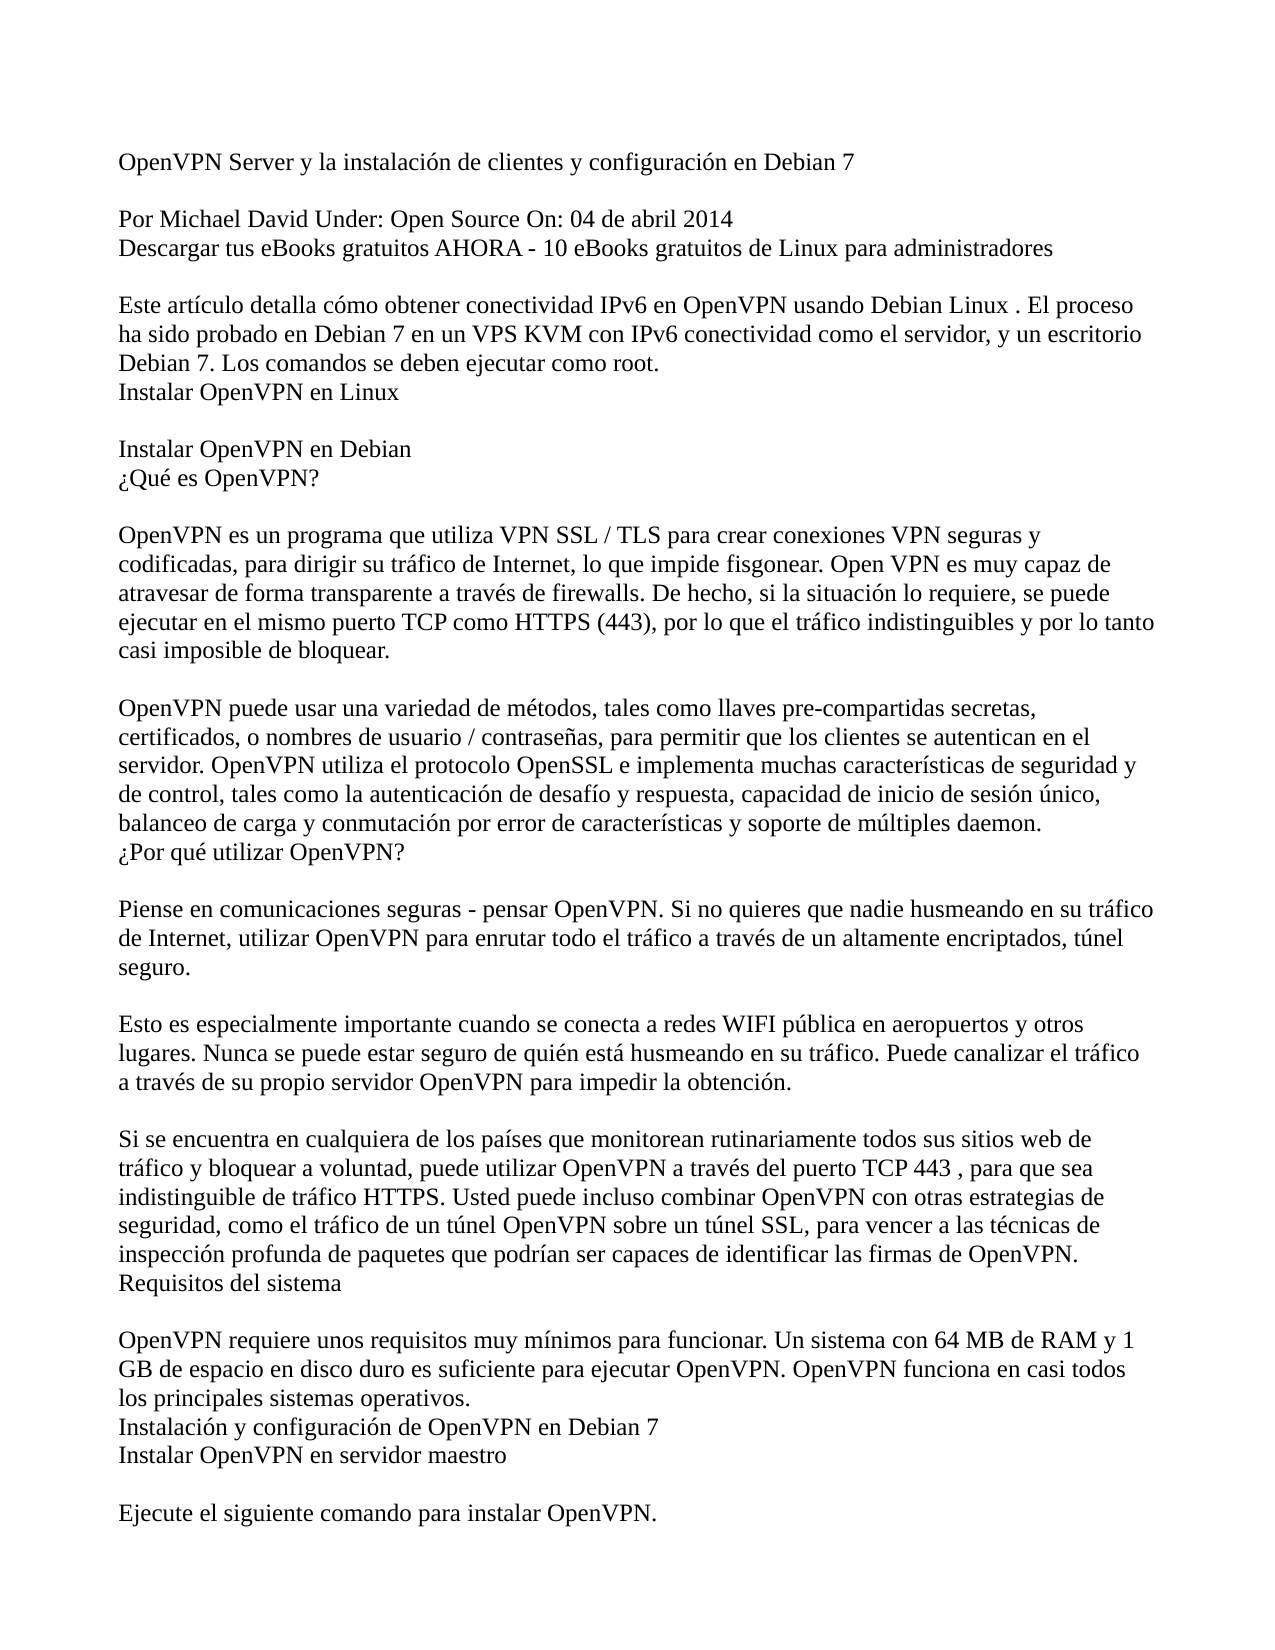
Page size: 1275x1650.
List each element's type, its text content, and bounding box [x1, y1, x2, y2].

text Requisitos del sistema [118, 1268, 1157, 1297]
text Por Michael David Under: Open Source On: 04 de abril 2014 [118, 204, 1157, 233]
text Instalar OpenVPN en Debian [118, 434, 1157, 463]
text Instalar OpenVPN en Linux [118, 377, 1157, 406]
text ¿Por qué utilizar OpenVPN? [118, 837, 1157, 866]
text Si se encuentra en cualquiera de los países que monitorean rutinariamente todos sus sitios web de tráfico y bloquear a voluntad, puede utilizar OpenVPN a través del puerto TCP 443 , para que sea indistinguible de tráfico HTTPS. Usted puede incluso combinar OpenVPN con otras estrategias de seguridad, como el tráfico de un túnel OpenVPN sobre un túnel SSL, para vencer a las técnicas de inspección profunda de paquetes que podrían ser capaces de identificar las firmas de OpenVPN. [118, 1124, 1157, 1268]
text OpenVPN es un programa que utiliza VPN SSL / TLS para crear conexiones VPN seguras y codificadas, para dirigir su tráfico de Internet, lo que impide fisgonear. Open VPN es muy capaz de atravesar de forma transparente a través de firewalls. De hecho, si la situación lo requiere, se puede ejecutar en el mismo puerto TCP como HTTPS (443), por lo que el tráfico indistinguibles y por lo tanto casi imposible de bloquear. [118, 521, 1157, 664]
text Descargar tus eBooks gratuitos AHORA - 10 eBooks gratuitos de Linux para administradores [118, 233, 1157, 262]
text ¿Qué es OpenVPN? [118, 463, 1157, 492]
text OpenVPN puede usar una variedad de métodos, tales como llaves pre-compartidas secretas, certificados, o nombres de usuario / contraseñas, para permitir que los clientes se autentican en el servidor. OpenVPN utiliza el protocolo OpenSSL e implementa muchas características de seguridad y de control, tales como la autenticación de desafío y respuesta, capacidad de inicio de sesión único, balanceo de carga y conmutación por error de características y soporte de múltiples daemon. [118, 693, 1157, 837]
text Instalar OpenVPN en servidor maestro [118, 1441, 1157, 1469]
text OpenVPN requiere unos requisitos muy mínimos para funcionar. Un sistema con 64 MB de RAM y 1 GB de espacio en disco duro es suficiente para ejecutar OpenVPN. OpenVPN funciona en casi todos los principales sistemas operativos. [118, 1326, 1157, 1412]
text OpenVPN Server y la instalación de clientes y configuración en Debian 7 [118, 147, 1157, 176]
text Piense en comunicaciones seguras - pensar OpenVPN. Si no quieres que nadie husmeando en su tráfico de Internet, utilizar OpenVPN para enrutar todo el tráfico a través de un altamente encriptados, túnel seguro. [118, 894, 1157, 981]
text Esto es especialmente importante cuando se conecta a redes WIFI pública en aeropuertos y otros lugares. Nunca se puede estar seguro de quién está husmeando en su tráfico. Puede canalizar el tráfico a través de su propio servidor OpenVPN para impedir la obtención. [118, 1009, 1157, 1096]
text Este artículo detalla cómo obtener conectividad IPv6 en OpenVPN usando Debian Linux . El proceso ha sido probado en Debian 7 en un VPS KVM con IPv6 conectividad como el servidor, y un escritorio Debian 7. Los comandos se deben ejecutar como root. [118, 291, 1157, 377]
text Instalación y configuración de OpenVPN en Debian 7 [118, 1412, 1157, 1441]
text Ejecute el siguiente comando para instalar OpenVPN. [118, 1498, 1157, 1527]
